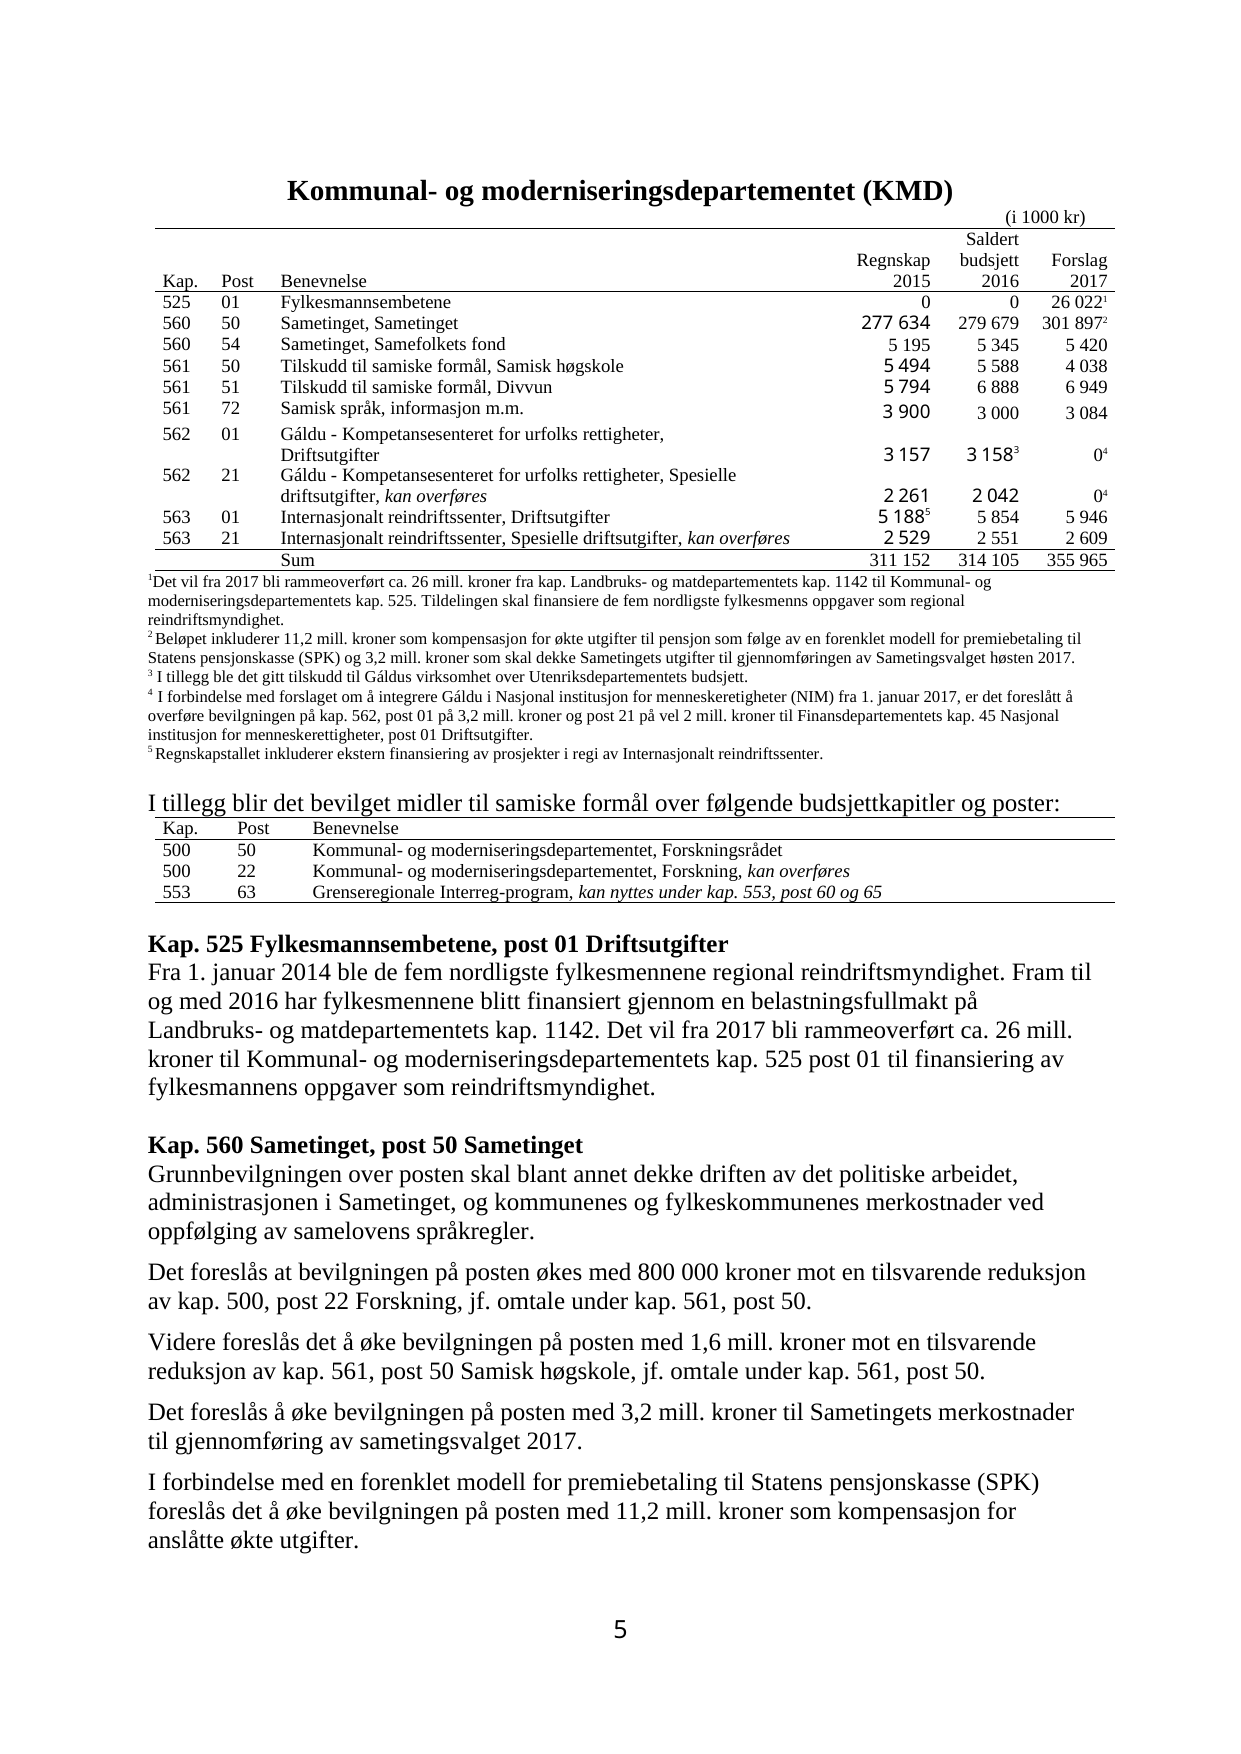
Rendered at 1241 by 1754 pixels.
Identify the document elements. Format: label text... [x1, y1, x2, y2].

table_cell 561 [155, 376, 214, 398]
table_cell 277 634 [834, 313, 937, 334]
table_cell 2 609 [1026, 528, 1115, 548]
table_cell 5 1885 [819, 507, 937, 528]
table_cell 2 261 [775, 465, 937, 507]
table_cell 3 157 [775, 424, 937, 465]
table_cell 563 [155, 507, 214, 528]
table_cell Sametinget, Samefolkets fond [273, 334, 834, 356]
text 5 Regnskapstallet inkluderer ekstern finansiering av prosjekter i regi av Internasjonalt reindriftssenter. [148, 744, 1093, 763]
table_cell 5 588 [938, 356, 1026, 376]
table_header Post [214, 229, 273, 291]
table_cell 63 [230, 881, 305, 902]
table_cell 04 [1026, 465, 1115, 507]
table_cell 314 105 [938, 550, 1026, 570]
table_cell Sametinget, Sametinget [273, 313, 834, 334]
table_cell 5 420 [1026, 334, 1115, 356]
table_cell 22 [230, 861, 305, 881]
table_cell 5 854 [938, 507, 1026, 528]
table_cell 560 [155, 313, 214, 334]
table_cell 561 [155, 356, 214, 376]
table_cell 562 [155, 465, 214, 507]
table_cell 72 [214, 398, 273, 423]
table_cell 5 345 [938, 334, 1026, 356]
table_cell 3 000 [938, 398, 1026, 423]
text I tillegg blir det bevilget midler til samiske formål over følgende budsjettkapitler og poster: [148, 788, 1093, 817]
table_cell Internasjonalt reindriftssenter, Spesielle driftsutgifter, kan overføres [273, 528, 819, 548]
table_cell 50 [214, 356, 273, 376]
table_header Saldert budsjett 2016 [938, 229, 1026, 291]
table_cell 4 038 [1026, 356, 1115, 376]
subtitle Kommunal- og moderniseringsdepartementet (KMD) [148, 173, 1093, 206]
table_cell 355 965 [1026, 550, 1115, 570]
table_cell 0 [938, 292, 1026, 313]
table_cell 01 [214, 424, 273, 465]
table_cell 301 8972 [1026, 313, 1115, 334]
table_cell [214, 550, 273, 570]
table_cell 3 1583 [938, 424, 1026, 465]
table_cell 563 [155, 528, 214, 548]
table_cell 04 [1026, 424, 1115, 465]
table_cell 01 [214, 507, 273, 528]
table_cell 2 551 [938, 528, 1026, 548]
table_cell 6 888 [938, 376, 1026, 398]
table_cell Gáldu - Kompetansesenteret for urfolks rettigheter, Spesielle driftsutgifter, kan overføres [273, 465, 775, 507]
table_cell 0 [834, 292, 937, 313]
table_cell 2 042 [938, 465, 1026, 507]
table_cell Grenseregionale Interreg-program, kan nyttes under kap. 553, post 60 og 65 [305, 881, 1115, 902]
table_cell Samisk språk, informasjon m.m. [273, 398, 834, 423]
text 3 I tillegg ble det gitt tilskudd til Gáldus virksomhet over Uten­riksdepartementets budsjett. [148, 667, 1093, 686]
table_cell 500 [155, 861, 230, 881]
table_cell 5 946 [1026, 507, 1115, 528]
table_cell Sum [273, 550, 819, 570]
text (i 1000 kr) [148, 206, 1085, 228]
table_cell Kommunal- og moderniseringsdepartementet, Forskning, kan overføres [305, 861, 1115, 881]
table_cell 561 [155, 398, 214, 423]
text Det foreslås å øke bevilgningen på posten med 3,2 mill. kroner til Sametingets merkostnader til gjennomføring av sametingsvalget 2017. [148, 1397, 1093, 1455]
table_cell Tilskudd til samiske formål, Samisk høgskole [273, 356, 834, 376]
text 1Det vil fra 2017 bli rammeoverført ca. 26 mill. kroner fra kap. Landbruks- og matdepartementets kap. 1142 til Kommunal- og moderniseringsdepartementets kap. 525. Tildelingen skal finansiere de fem nordligste fylkesmenns oppgaver som regional reindriftsmyndighet. [148, 571, 1093, 629]
table_cell 26 0221 [1026, 292, 1115, 313]
table_cell Internasjonalt reindriftssenter, Driftsutgifter [273, 507, 819, 528]
table_cell Kommunal- og moderniseringsdepartementet, Forskningsrådet [305, 840, 1115, 861]
table_header Kap. [155, 818, 230, 839]
table_cell 21 [214, 465, 273, 507]
table_cell 6 949 [1026, 376, 1115, 398]
table_header Regnskap 2015 [834, 229, 937, 291]
table_cell 5 794 [834, 376, 937, 398]
text Kap. 525 Fylkesmannsembetene, post 01 Driftsutgifter Fra 1. januar 2014 ble de fem nordligste fylkesmennene regional reindriftsmyndighet. Fram til og med 2016 har fylkesmennene blitt finansiert gjennom en belastningsfullmakt på Landbruks- og matdepartementets kap. 1142. Det vil fra 2017 bli rammeoverført ca. 26 mill. kroner til Kommunal- og moderniseringsdepartementets kap. 525 post 01 til finansiering av fylkesmannens oppgaver som reindriftsmyndighet. [148, 929, 1093, 1101]
table_header Benevnelse [305, 818, 1115, 839]
table_cell 01 [214, 292, 273, 313]
table_cell 3 900 [834, 398, 937, 423]
table_cell 5 494 [834, 356, 937, 376]
table_cell 279 679 [938, 313, 1026, 334]
table_cell 54 [214, 334, 273, 356]
table_cell 5 195 [834, 334, 937, 356]
text 2 Beløpet inkluderer 11,2 mill. kroner som kompensasjon for økte utgifter til pensjon som følge av en forenklet modell for premiebetaling til Statens pensjonskasse (SPK) og 3,2 mill. kroner som skal dekke Sametingets utgifter til gjennomføringen av Sametingsvalget høsten 2017. [148, 629, 1093, 667]
table_cell 311 152 [819, 550, 937, 570]
table_header Post [230, 818, 305, 839]
text Det foreslås at bevilgningen på posten økes med 800 000 kroner mot en tilsvarende reduksjon av kap. 500, post 22 Forskning, jf. omtale under kap. 561, post 50. [148, 1257, 1093, 1315]
table_cell [155, 550, 214, 570]
text Videre foreslås det å øke bevilgningen på posten med 1,6 mill. kroner mot en tilsvarende reduksjon av kap. 561, post 50 Samisk høgskole, jf. omtale under kap. 561, post 50. [148, 1327, 1093, 1385]
table_cell 51 [214, 376, 273, 398]
table_cell Tilskudd til samiske formål, Divvun [273, 376, 834, 398]
table_cell 562 [155, 424, 214, 465]
text 4 I forbindelse med forslaget om å integrere Gáldu i Nasjonal institusjon for menneskeretigheter (NIM) fra 1. januar 2017, er det foreslått å overføre bevilgningen på kap. 562, post 01 på 3,2 mill. kroner og post 21 på vel 2 mill. kroner til Finansdepartementets kap. 45 Nasjonal institusjon for menneskerettigheter, post 01 Driftsutgifter. [148, 686, 1093, 744]
text Kap. 560 Sametinget, post 50 Sametinget Grunnbevilgningen over posten skal blant annet dekke driften av det politiske arbeidet, administrasjonen i Sametinget, og kommunenes og fylkeskommunenes merkostnader ved oppfølging av samelovens språkregler. [148, 1130, 1093, 1245]
table_cell 3 084 [1026, 398, 1115, 423]
table_header Kap. [155, 229, 214, 291]
table_cell 553 [155, 881, 230, 902]
table_cell 2 529 [819, 528, 937, 548]
table_cell 21 [214, 528, 273, 548]
table_header Benevnelse [273, 229, 834, 291]
text I forbindelse med en forenklet modell for premiebetaling til Statens pensjonskasse (SPK) foreslås det å øke bevilgningen på posten med 11,2 mill. kroner som kompensasjon for anslåtte økte utgifter. [148, 1467, 1093, 1554]
table_cell 560 [155, 334, 214, 356]
table_cell 525 [155, 292, 214, 313]
table_cell 50 [230, 840, 305, 861]
table_cell Gáldu - Kompetansesenteret for urfolks rettigheter, Driftsutgifter [273, 424, 775, 465]
table_cell 500 [155, 840, 230, 861]
table_header Forslag 2017 [1026, 229, 1115, 291]
table_cell 50 [214, 313, 273, 334]
table_cell Fylkesmannsembetene [273, 292, 834, 313]
